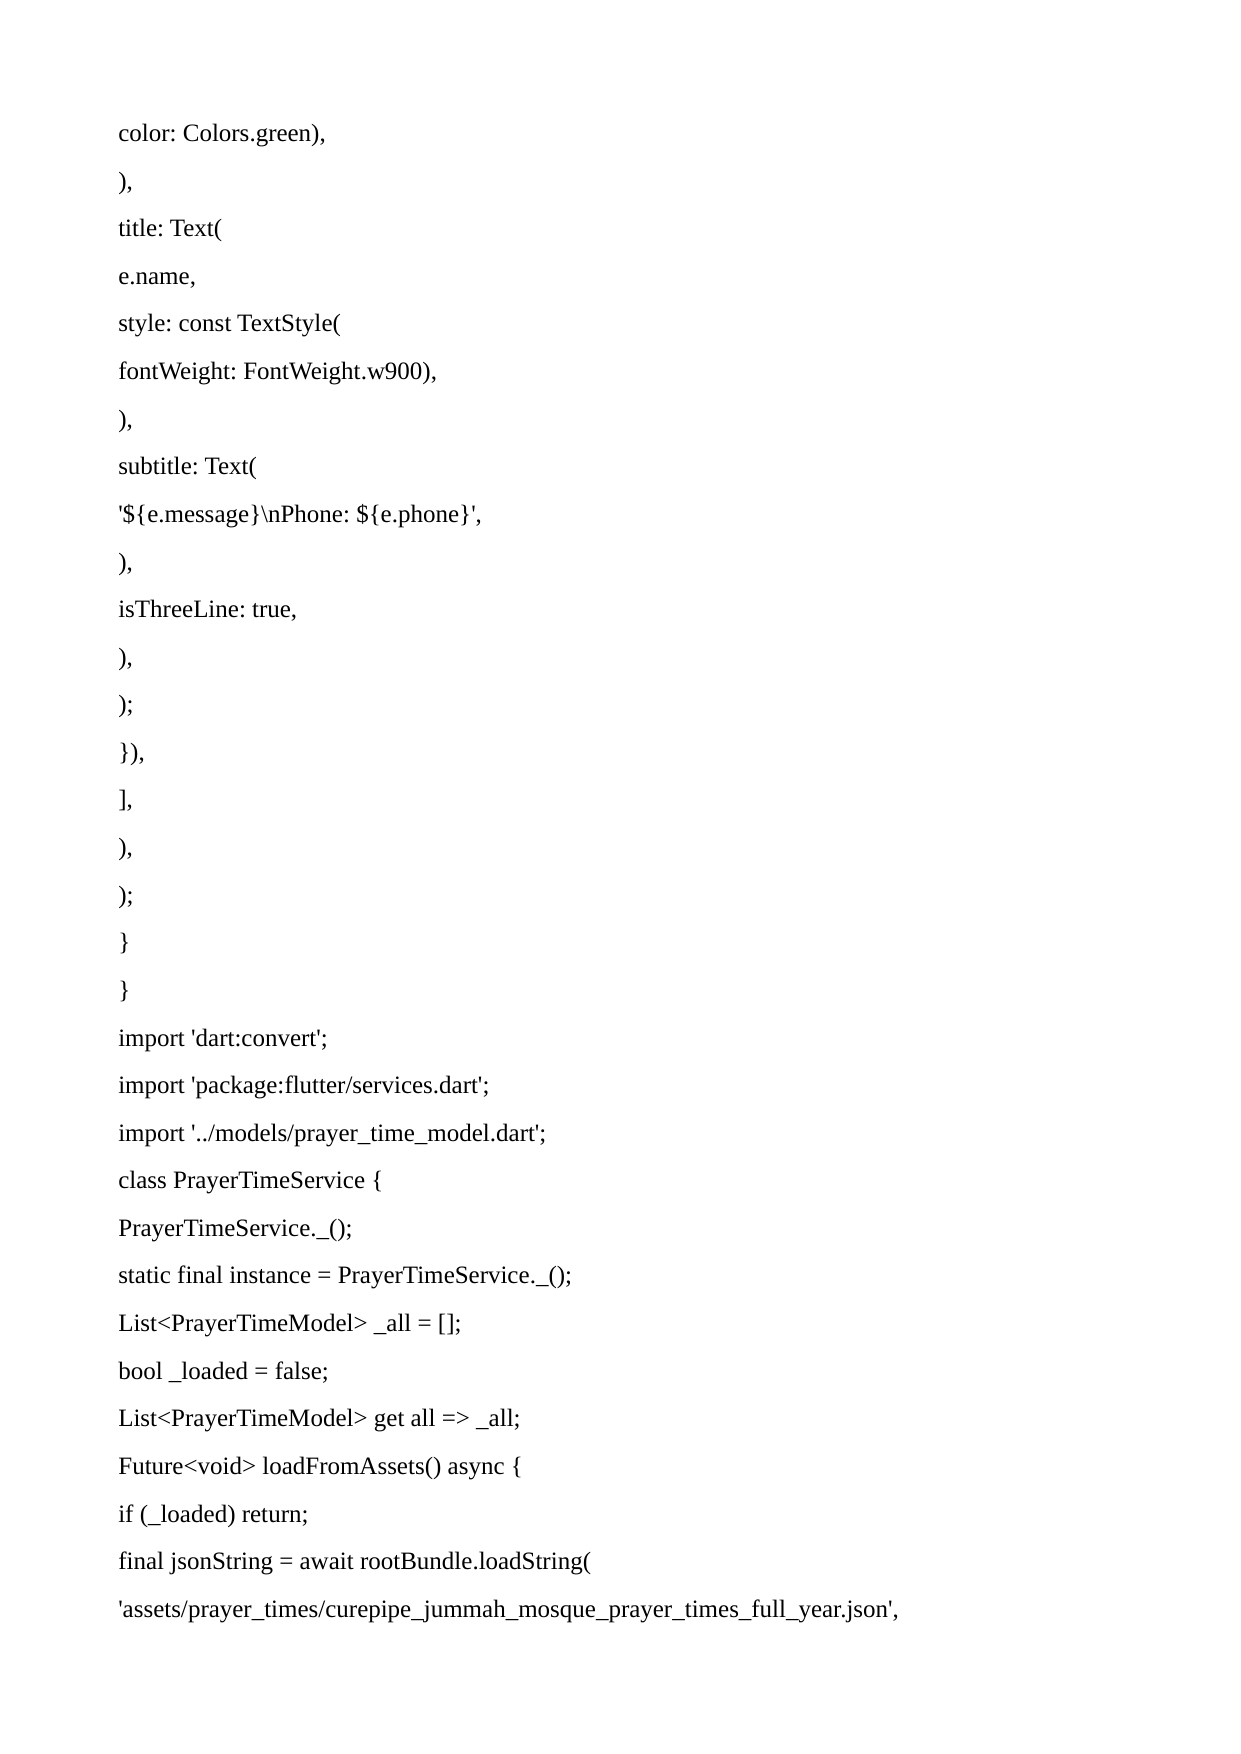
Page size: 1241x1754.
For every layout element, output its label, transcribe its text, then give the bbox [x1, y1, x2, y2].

text } [118, 975, 1122, 1004]
text 'assets/prayer_times/curepipe_jummah_mosque_prayer_times_full_year.json', [118, 1594, 1122, 1623]
text final jsonString = await rootBundle.loadString( [118, 1546, 1122, 1575]
text ), [118, 547, 1122, 575]
text List<PrayerTimeModel> _all = []; [118, 1308, 1122, 1337]
text PrayerTimeService._(); [118, 1213, 1122, 1242]
text import 'dart:convert'; [118, 1023, 1122, 1051]
text if (_loaded) return; [118, 1499, 1122, 1527]
text ), [118, 832, 1122, 861]
text ); [118, 880, 1122, 908]
text fontWeight: FontWeight.w900), [118, 356, 1122, 385]
text } [118, 927, 1122, 956]
text subtitle: Text( [118, 451, 1122, 480]
text ); [118, 689, 1122, 718]
text ), [118, 642, 1122, 671]
text import '../models/prayer_time_model.dart'; [118, 1118, 1122, 1147]
text static final instance = PrayerTimeService._(); [118, 1261, 1122, 1289]
text List<PrayerTimeModel> get all => _all; [118, 1403, 1122, 1432]
text ], [118, 784, 1122, 813]
text isThreeLine: true, [118, 594, 1122, 623]
text title: Text( [118, 213, 1122, 242]
text ), [118, 404, 1122, 432]
text '${e.message}\nPhone: ${e.phone}', [118, 499, 1122, 528]
text color: Colors.green), [118, 118, 1122, 147]
text bool _loaded = false; [118, 1356, 1122, 1384]
text e.name, [118, 261, 1122, 290]
text import 'package:flutter/services.dart'; [118, 1070, 1122, 1099]
text ), [118, 166, 1122, 194]
text style: const TextStyle( [118, 308, 1122, 337]
text class PrayerTimeService { [118, 1165, 1122, 1194]
text Future<void> loadFromAssets() async { [118, 1451, 1122, 1480]
text }), [118, 737, 1122, 766]
